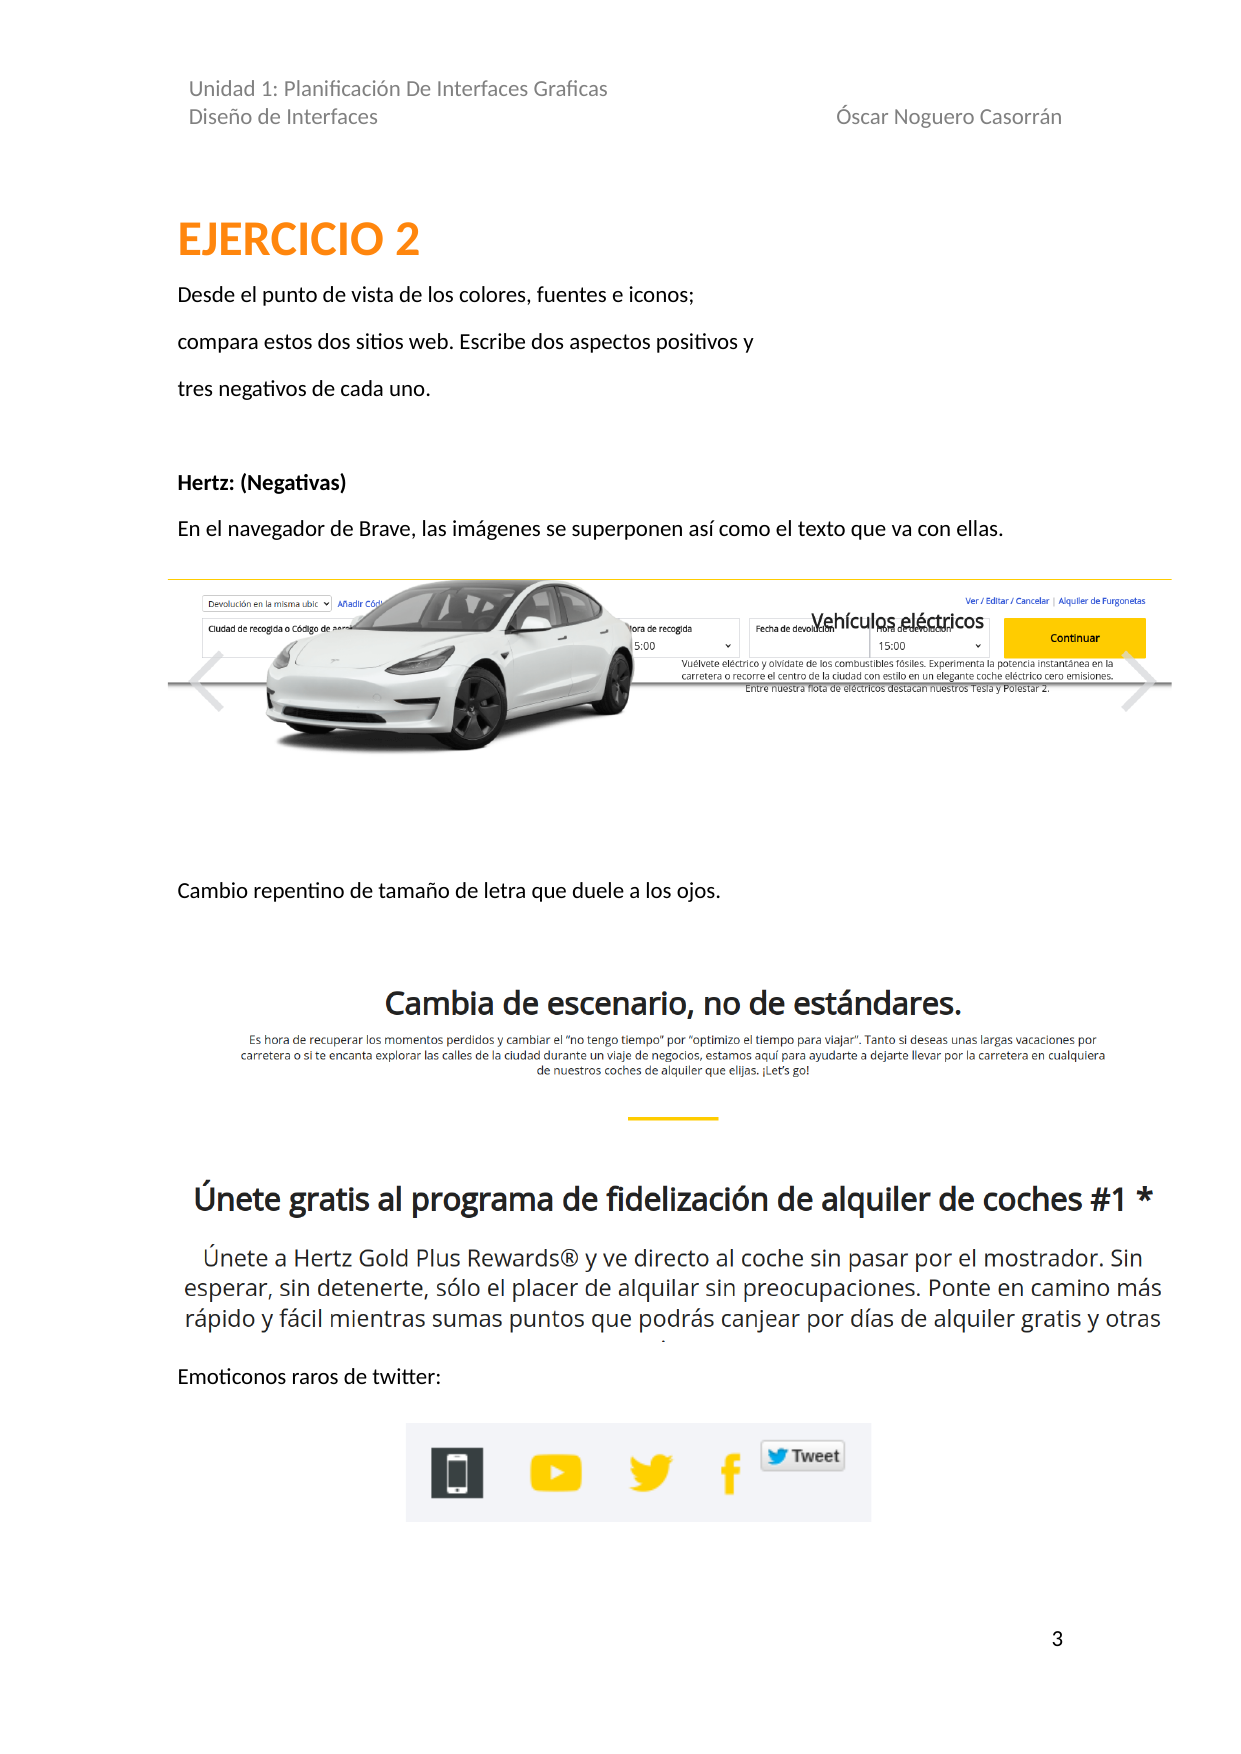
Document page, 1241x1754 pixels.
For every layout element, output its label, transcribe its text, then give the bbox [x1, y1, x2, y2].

picture [174, 975, 1178, 1342]
text Emoticonos raros de twitter: [177, 1342, 1063, 1390]
text tres negativos de cada uno. [177, 374, 1063, 402]
text Cambio repentino de tamaño de letra que duele a los ojos. [177, 876, 1063, 904]
picture [167, 579, 1172, 762]
text En el navegador de Brave, las imágenes se superponen así como el texto que va con ellas. [177, 514, 1063, 543]
text compara estos dos sitios web. Escribe dos aspectos positivos y [177, 327, 1063, 355]
subtitle EJERCICIO 2 [177, 207, 1063, 268]
text [177, 970, 1063, 975]
text Hertz: (Negativas) [177, 468, 1063, 496]
text Desde el punto de vista de los colores, fuentes e iconos; [177, 280, 1063, 308]
picture [405, 1423, 872, 1522]
